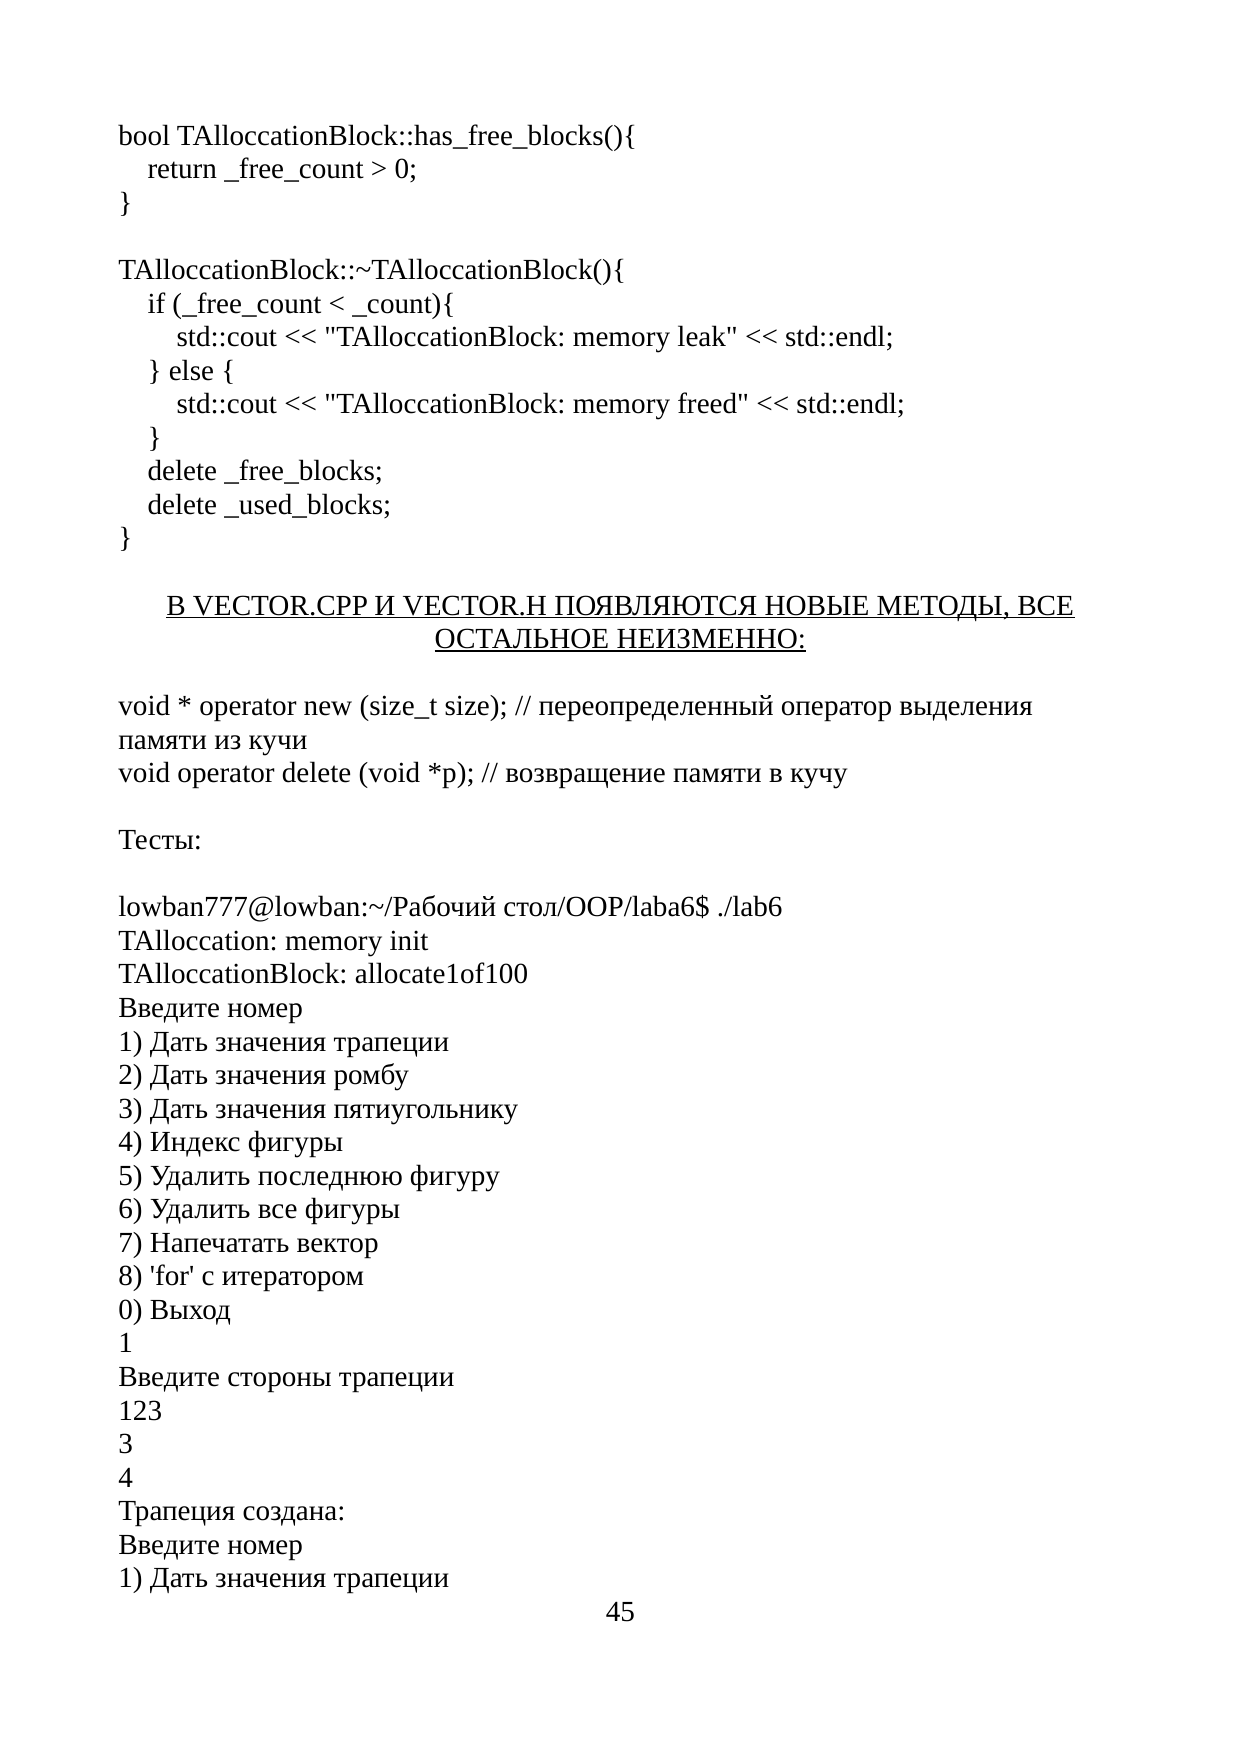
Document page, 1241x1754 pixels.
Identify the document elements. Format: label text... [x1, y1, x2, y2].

text void * operator new (size_t size); // переопределенный оператор выделения памяти из кучи [118, 688, 1122, 755]
text Тесты: [118, 822, 1122, 856]
text 3) Дать значения пятиугольнику [118, 1091, 1122, 1124]
text if (_free_count < _count){ [118, 286, 1122, 319]
text 8) 'for' с итератором [118, 1258, 1122, 1292]
text 4) Индекс фигуры [118, 1124, 1122, 1158]
text 4 [118, 1460, 1122, 1493]
text } [118, 521, 1122, 554]
text std::cout << "TAlloccationBlock: memory freed" << std::endl; [118, 386, 1122, 420]
text 1) Дать значения трапеции [118, 1024, 1122, 1057]
text 3 [118, 1426, 1122, 1460]
text 0) Выход [118, 1292, 1122, 1326]
text void operator delete (void *p); // возвращение памяти в кучу [118, 755, 1122, 789]
text 6) Удалить все фигуры [118, 1191, 1122, 1225]
text 2) Дать значения ромбу [118, 1057, 1122, 1091]
text Введите стороны трапеции [118, 1359, 1122, 1393]
text В VECTOR.CPP И VECTOR.H ПОЯВЛЯЮТСЯ НОВЫЕ МЕТОДЫ, ВСЕ ОСТАЛЬНОЕ НЕИЗМЕННО: [118, 588, 1122, 655]
text lowban777@lowban:~/Рабочий стол/OOP/laba6$ ./lab6 [118, 889, 1122, 923]
text TAlloccationBlock::~TAlloccationBlock(){ [118, 252, 1122, 286]
text } [118, 185, 1122, 219]
text Введите номер [118, 1527, 1122, 1560]
text 7) Напечатать вектор [118, 1225, 1122, 1258]
text 5) Удалить последнюю фигуру [118, 1158, 1122, 1191]
text } else { [118, 353, 1122, 386]
text bool TAlloccationBlock::has_free_blocks(){ [118, 118, 1122, 152]
text 1 [118, 1326, 1122, 1359]
text return _free_count > 0; [118, 152, 1122, 185]
text Трапеция создана: [118, 1493, 1122, 1527]
text TAlloccationBlock: allocate1of100 [118, 957, 1122, 990]
text 123 [118, 1393, 1122, 1426]
text TAlloccation: memory init [118, 923, 1122, 957]
text } [118, 420, 1122, 453]
text delete _used_blocks; [118, 487, 1122, 521]
text std::cout << "TAlloccationBlock: memory leak" << std::endl; [118, 319, 1122, 353]
text delete _free_blocks; [118, 453, 1122, 487]
text Введите номер [118, 990, 1122, 1024]
text 45 [118, 1594, 1122, 1627]
text 1) Дать значения трапеции [118, 1560, 1122, 1594]
